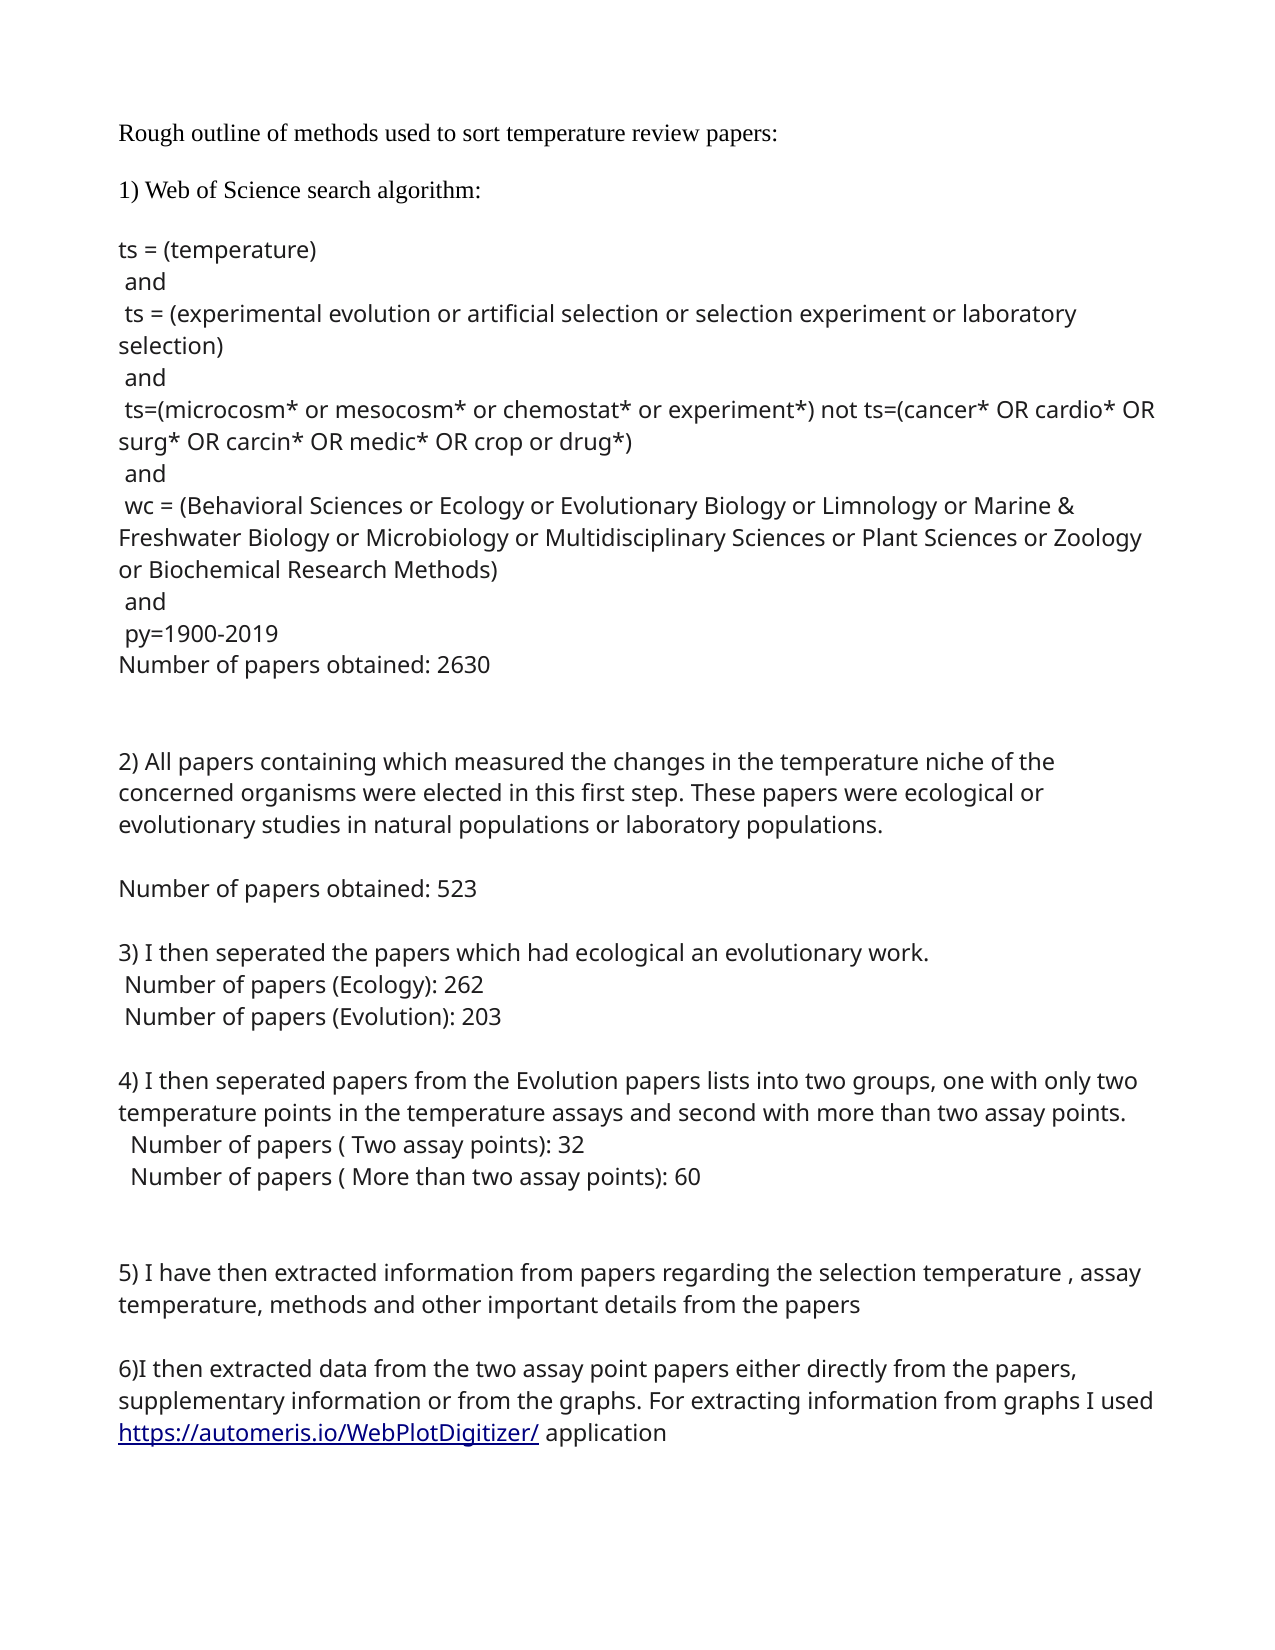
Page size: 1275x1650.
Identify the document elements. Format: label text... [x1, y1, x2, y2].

text ts = (temperature) and ts = (experimental evolution or artificial selection or selection experiment or laboratory selection) and ts=(microcosm* or mesocosm* or chemostat* or experiment*) not ts=(cancer* OR cardio* OR surg* OR carcin* OR medic* OR crop or drug*) and wc = (Behavioral Sciences or Ecology or Evolutionary Biology or Limnology or Marine & Freshwater Biology or Microbiology or Multidisciplinary Sciences or Plant Sciences or Zoology or Biochemical Research Methods) and py=1900-2019 [118, 233, 1157, 649]
text 6)I then extracted data from the two assay point papers either directly from the papers, supplementary information or from the graphs. For extracting information from graphs I used https://automeris.io/WebPlotDigitizer/ application [118, 1352, 1157, 1448]
text 3) I then seperated the papers which had ecological an evolutionary work. [118, 937, 1157, 969]
text Number of papers ( Two assay points): 32 [118, 1128, 1157, 1161]
text 4) I then seperated papers from the Evolution papers lists into two groups, one with only two temperature points in the temperature assays and second with more than two assay points. [118, 1064, 1157, 1128]
text Number of papers (Ecology): 262 [118, 969, 1157, 1001]
text Number of papers (Evolution): 203 [118, 1001, 1157, 1033]
text 2) All papers containing which measured the changes in the temperature niche of the concerned organisms were elected in this first step. These papers were ecological or evolutionary studies in natural populations or laboratory populations. [118, 745, 1157, 841]
text Rough outline of methods used to sort temperature review papers: [118, 118, 1157, 147]
text 1) Web of Science search algorithm: [118, 176, 1157, 204]
text Number of papers obtained: 2630 [118, 649, 1157, 681]
text Number of papers ( More than two assay points): 60 [118, 1161, 1157, 1192]
text Number of papers obtained: 523 [118, 873, 1157, 905]
text 5) I have then extracted information from papers regarding the selection temperature , assay temperature, methods and other important details from the papers [118, 1256, 1157, 1320]
